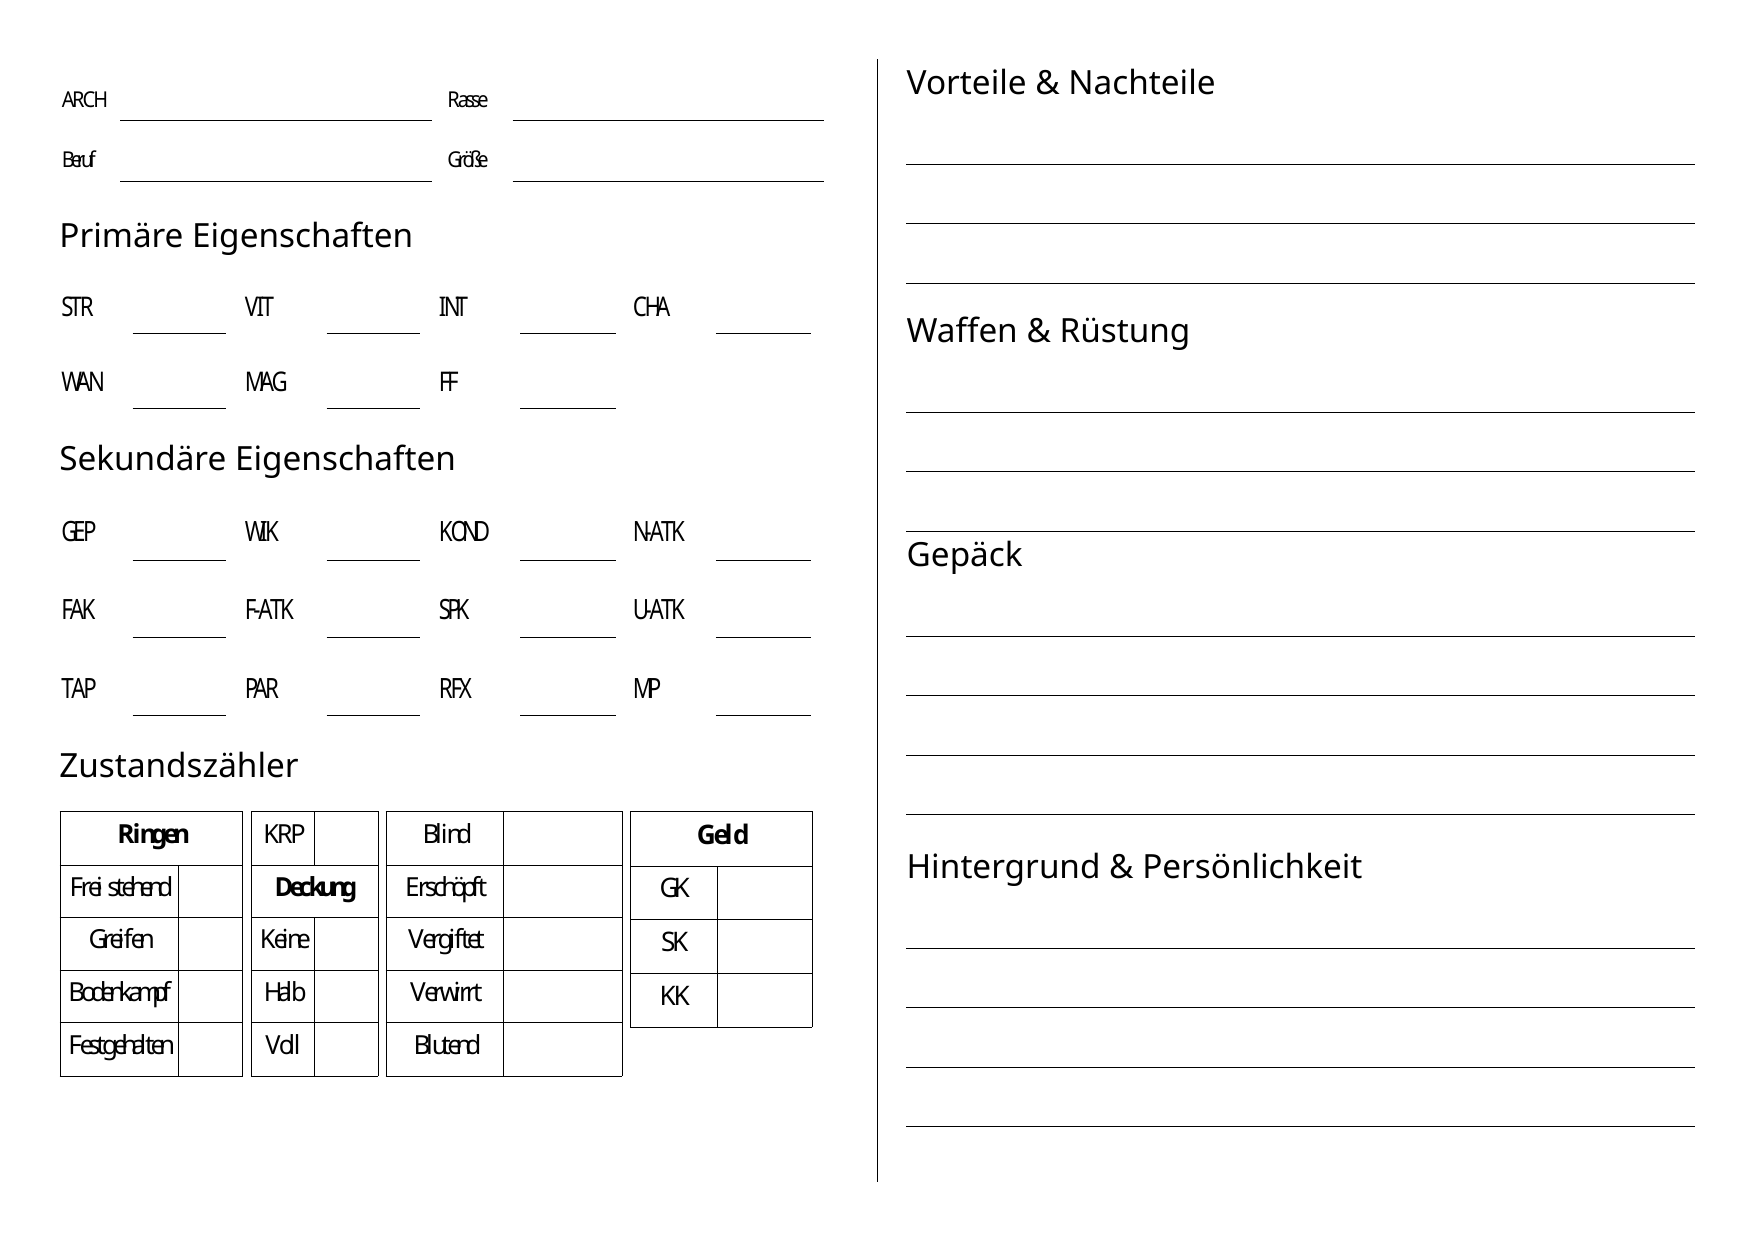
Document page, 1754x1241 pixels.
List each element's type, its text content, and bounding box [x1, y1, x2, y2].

table_cell [906, 637, 1695, 695]
text Sekundäre Eigenschaften [59, 435, 847, 480]
table_header [906, 576, 1695, 636]
table_cell [906, 413, 1695, 471]
table_cell [906, 1008, 1695, 1067]
table_cell [906, 165, 1695, 223]
table_cell [906, 1068, 1695, 1126]
table_cell [906, 224, 1695, 283]
text Waffen & Rüstung [906, 307, 1695, 352]
text Hintergrund & Persönlichkeit [906, 843, 1695, 888]
table_cell [906, 696, 1695, 754]
table_cell [906, 949, 1695, 1007]
text Gepäck [906, 532, 1695, 576]
table_header [906, 352, 1695, 412]
text Zustandszähler [59, 742, 847, 787]
text Vorteile & Nachteile [906, 59, 1695, 104]
table_header [906, 888, 1695, 948]
table_cell [906, 756, 1695, 814]
table_header [906, 105, 1695, 164]
text Primäre Eigenschaften [59, 212, 847, 258]
table_cell [906, 472, 1695, 531]
